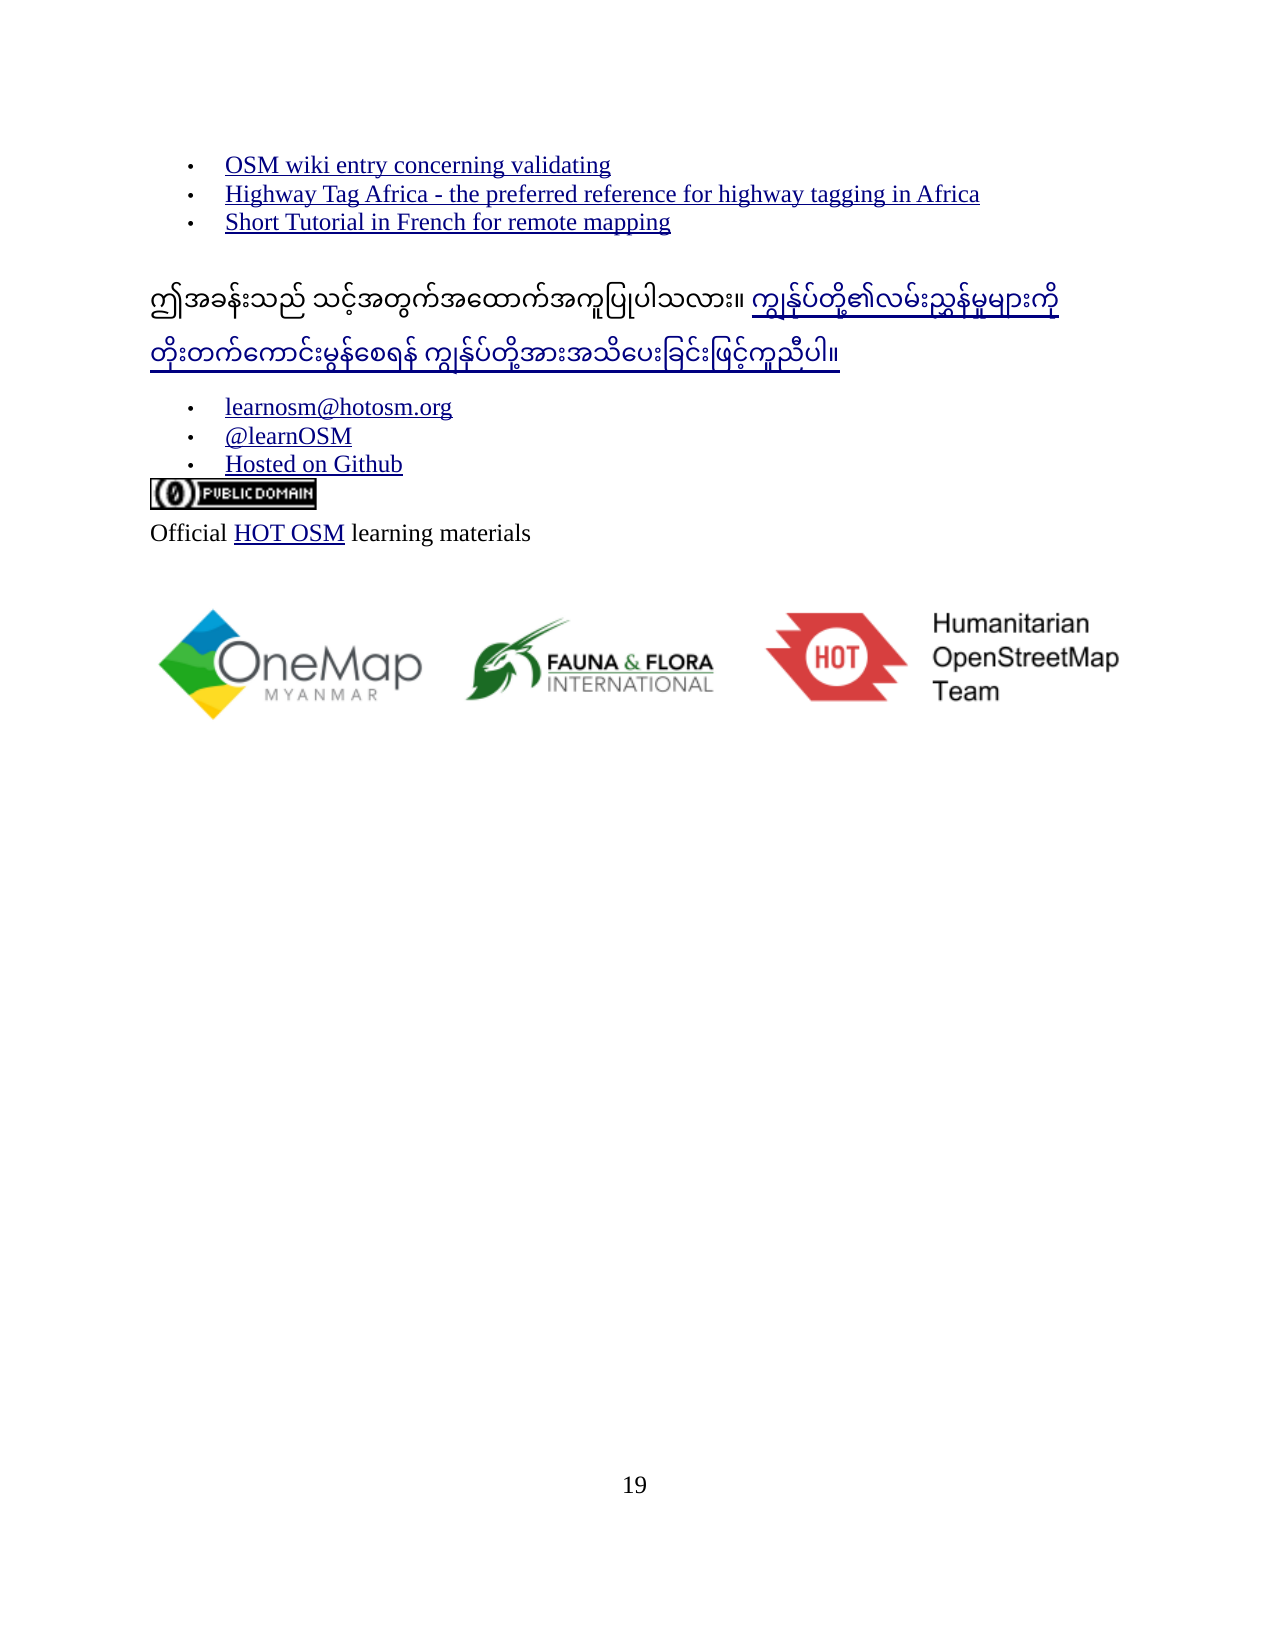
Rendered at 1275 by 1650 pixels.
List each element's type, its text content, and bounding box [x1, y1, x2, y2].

list Short Tutorial in French for remote mapping [187, 207, 1125, 236]
list OSM wiki entry concerning validating [187, 150, 1125, 179]
list learnosm@hotosm.org [187, 392, 1125, 421]
list Hosted on Github [187, 449, 1125, 478]
text Official HOT OSM learning materials [150, 518, 1125, 547]
list @learnOSM [187, 421, 1125, 449]
picture [150, 602, 1125, 727]
picture [150, 478, 317, 510]
text ဤအခန်းသည် သင့်အတွက်အထောက်အကူပြုပါသလား။ ကျွန်ုပ်တို့၏လမ်းညွှန်မှုများကိုတိုးတက်ကောင်းမွန်စေရန် ကျွန်ုပ်တို့အားအသိပေးခြင်းဖြင့်ကူညီပါ။ [150, 274, 1125, 383]
list Highway Tag Africa - the preferred reference for highway tagging in Africa [187, 179, 1125, 207]
